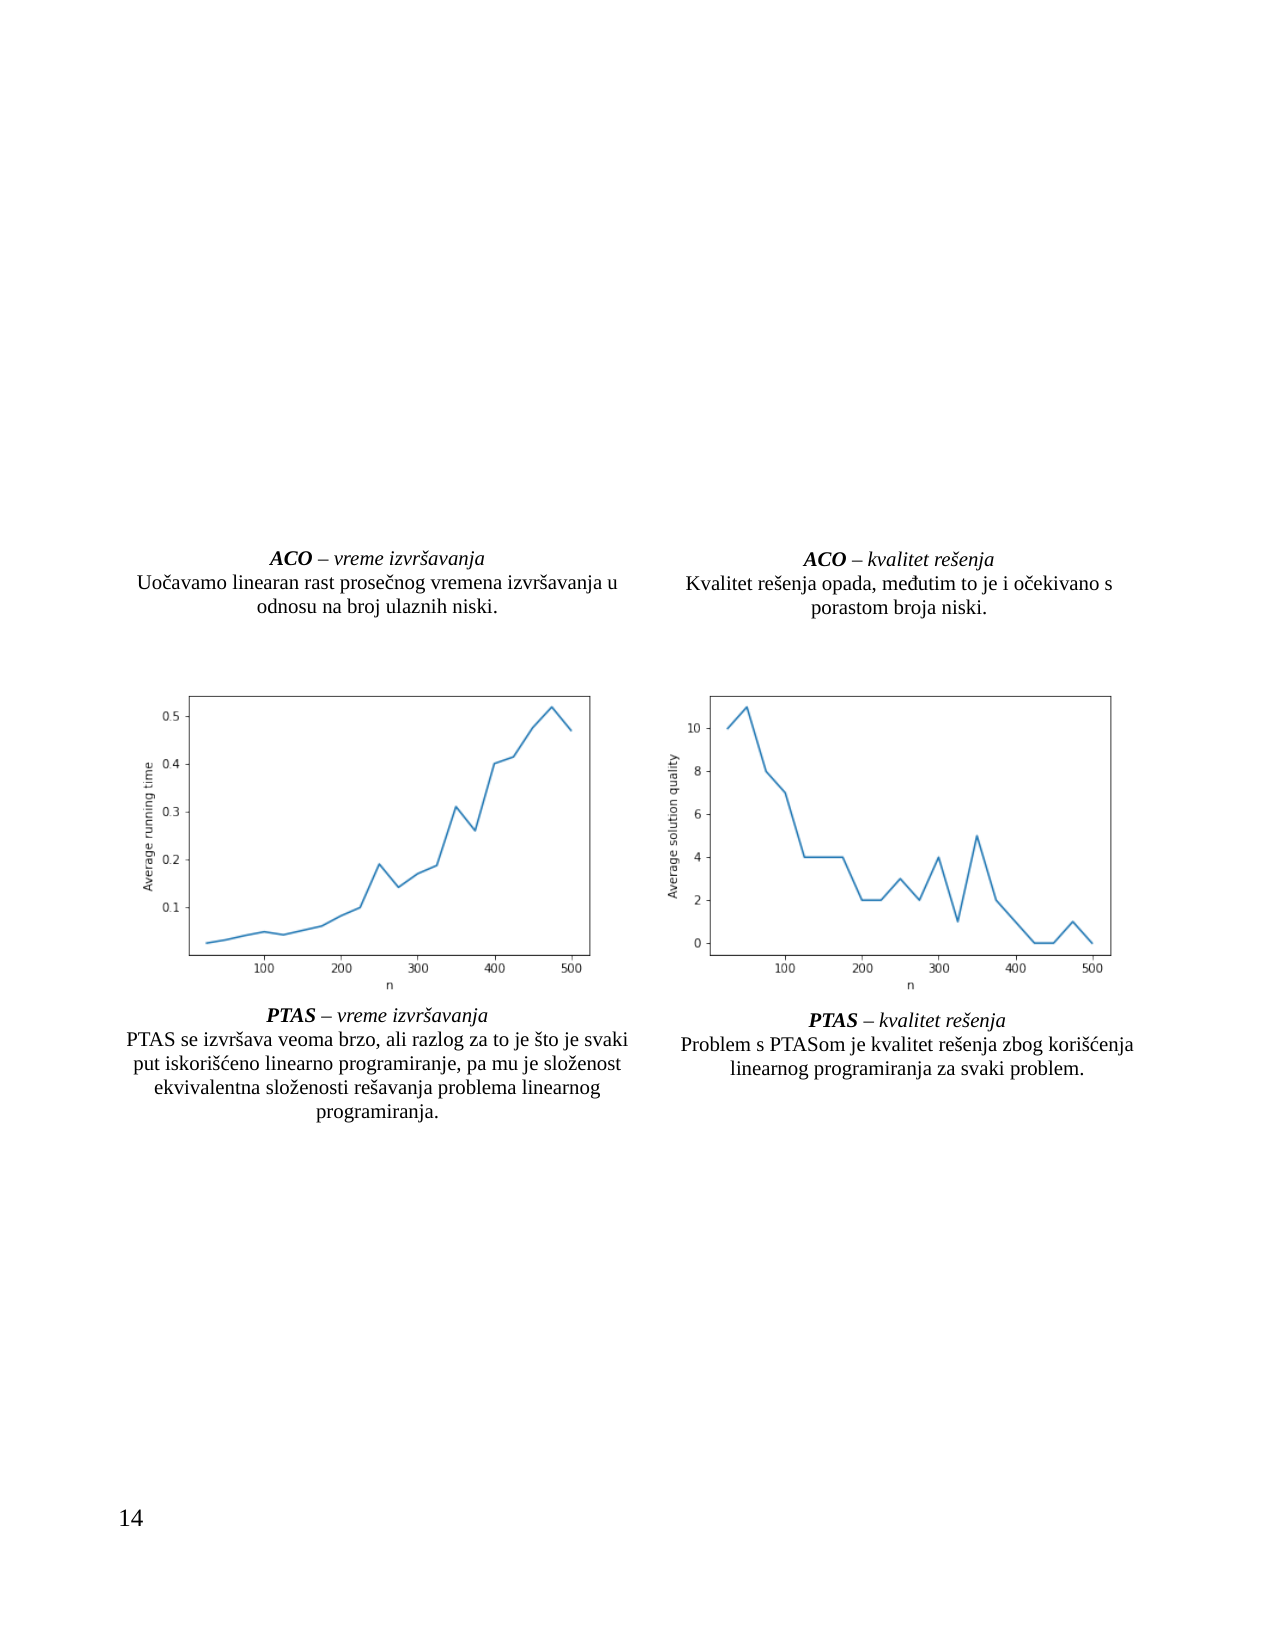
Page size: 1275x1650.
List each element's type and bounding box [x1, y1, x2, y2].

picture [645, 654, 1162, 998]
picture [124, 654, 641, 998]
